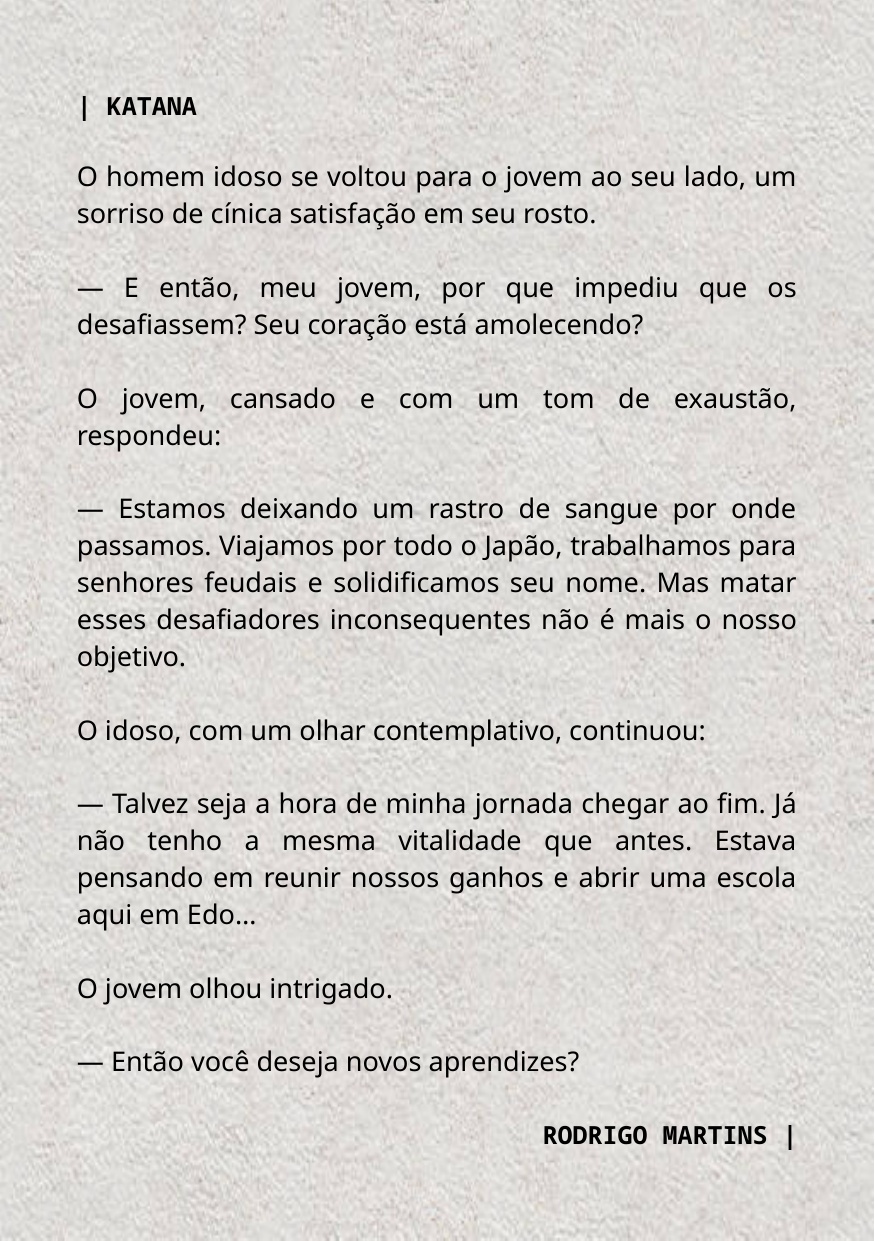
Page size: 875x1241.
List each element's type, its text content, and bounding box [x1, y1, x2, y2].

text O jovem, cansado e com um tom de exaustão, respondeu: [74, 379, 800, 453]
text O jovem olhou intrigado. [74, 969, 800, 1006]
text — Então você deseja novos aprendizes? [74, 1043, 800, 1080]
text O idoso, com um olhar contemplativo, continuou: [74, 711, 800, 748]
text — Estamos deixando um rastro de sangue por onde passamos. Viajamos por todo o Japão, trabalhamos para senhores feudais e solidificamos seu nome. Mas matar esses desafiadores inconsequentes não é mais o nosso objetivo. [74, 490, 800, 674]
text O homem idoso se voltou para o jovem ao seu lado, um sorriso de cínica satisfação em seu rosto. [74, 155, 800, 232]
text — Talvez seja a hora de minha jornada chegar ao fim. Já não tenho a mesma vitalidade que antes. Estava pensando em reunir nossos ganhos e abrir uma escola aqui em Edo… [74, 785, 800, 932]
text — E então, meu jovem, por que impediu que os desafiassem? Seu coração está amolecendo? [74, 268, 800, 342]
picture [0, 0, 874, 1241]
